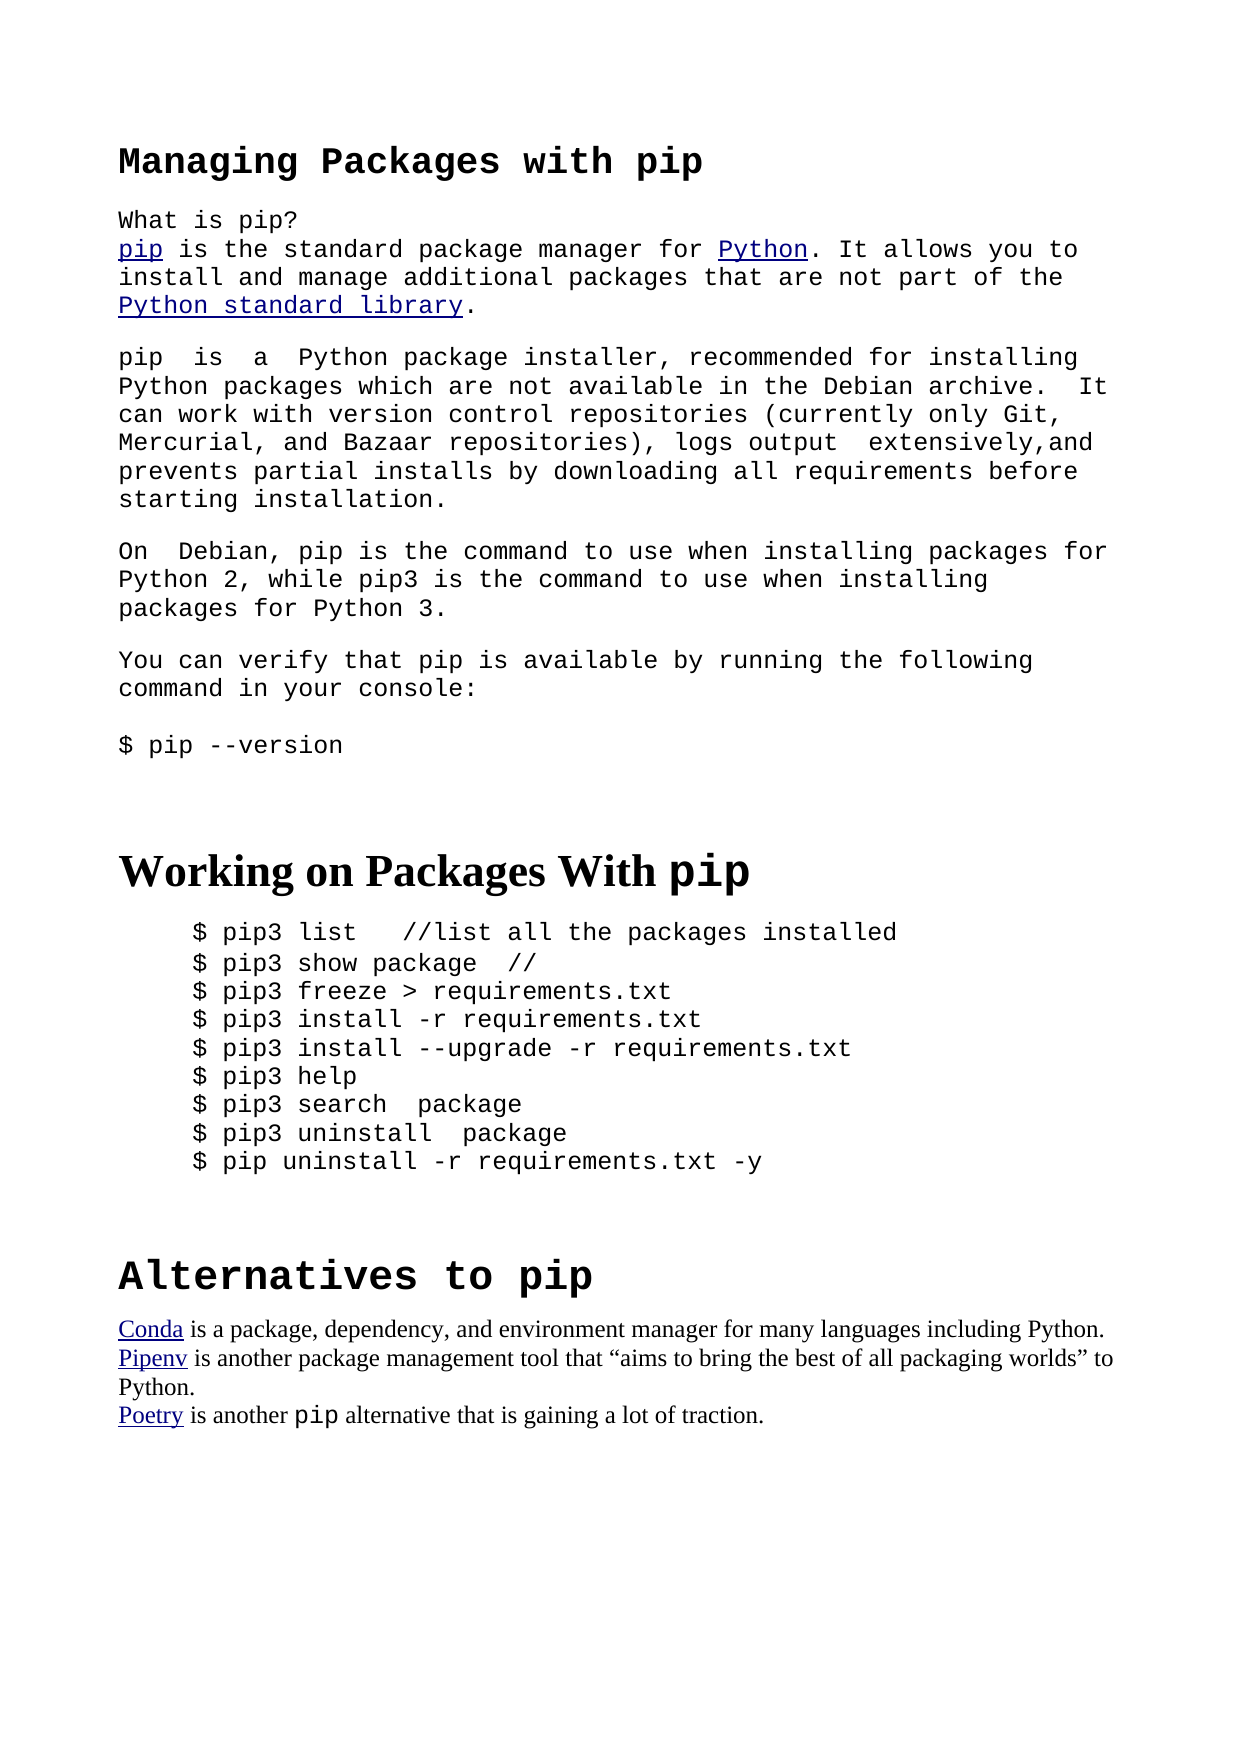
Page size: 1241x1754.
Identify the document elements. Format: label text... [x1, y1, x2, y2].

subtitle Alternatives to pip [118, 1254, 1122, 1302]
text $ pip3 help [118, 1064, 1122, 1092]
text $ pip3 list //list all the packages installed [118, 913, 1122, 950]
text $ pip --version [118, 732, 1122, 761]
text On Debian, pip is the command to use when installing packages for Python 2, while pip3 is the command to use when installing packages for Python 3. [118, 538, 1122, 623]
text pip is a Python package installer, recommended for installing Python packages which are not available in the Debian archive. It [118, 345, 1122, 402]
text What is pip? [118, 208, 1122, 236]
text $ pip uninstall -r requirements.txt -y [118, 1149, 1122, 1177]
text Conda is a package, dependency, and environment manager for many languages including Python. [118, 1314, 1122, 1343]
text Poetry is another pip alternative that is gaining a lot of traction. [118, 1401, 1122, 1431]
text pip is the standard package manager for Python. It allows you to install and manage additional packages that are not part of the Python standard library. [118, 236, 1122, 321]
text Pipenv is another package management tool that “aims to bring the best of all packaging worlds” to Python. [118, 1343, 1122, 1401]
text $ pip3 uninstall package [118, 1120, 1122, 1149]
text Managing Packages with pip [118, 142, 1122, 184]
subtitle Working on Packages With pip [118, 843, 1122, 900]
text You can verify that pip is available by running the following command in your console: [118, 647, 1122, 704]
text $ pip3 freeze > requirements.txt [118, 979, 1122, 1007]
text $ pip3 install --upgrade -r requirements.txt [118, 1035, 1122, 1064]
text can work with version control repositories (currently only Git, Mercurial, and Bazaar repositories), logs output extensively,and prevents partial installs by downloading all requirements before starting installation. [118, 402, 1122, 515]
text $ pip3 show package // [118, 950, 1122, 979]
text $ pip3 install -r requirements.txt [118, 1007, 1122, 1035]
text $ pip3 search package [118, 1092, 1122, 1120]
